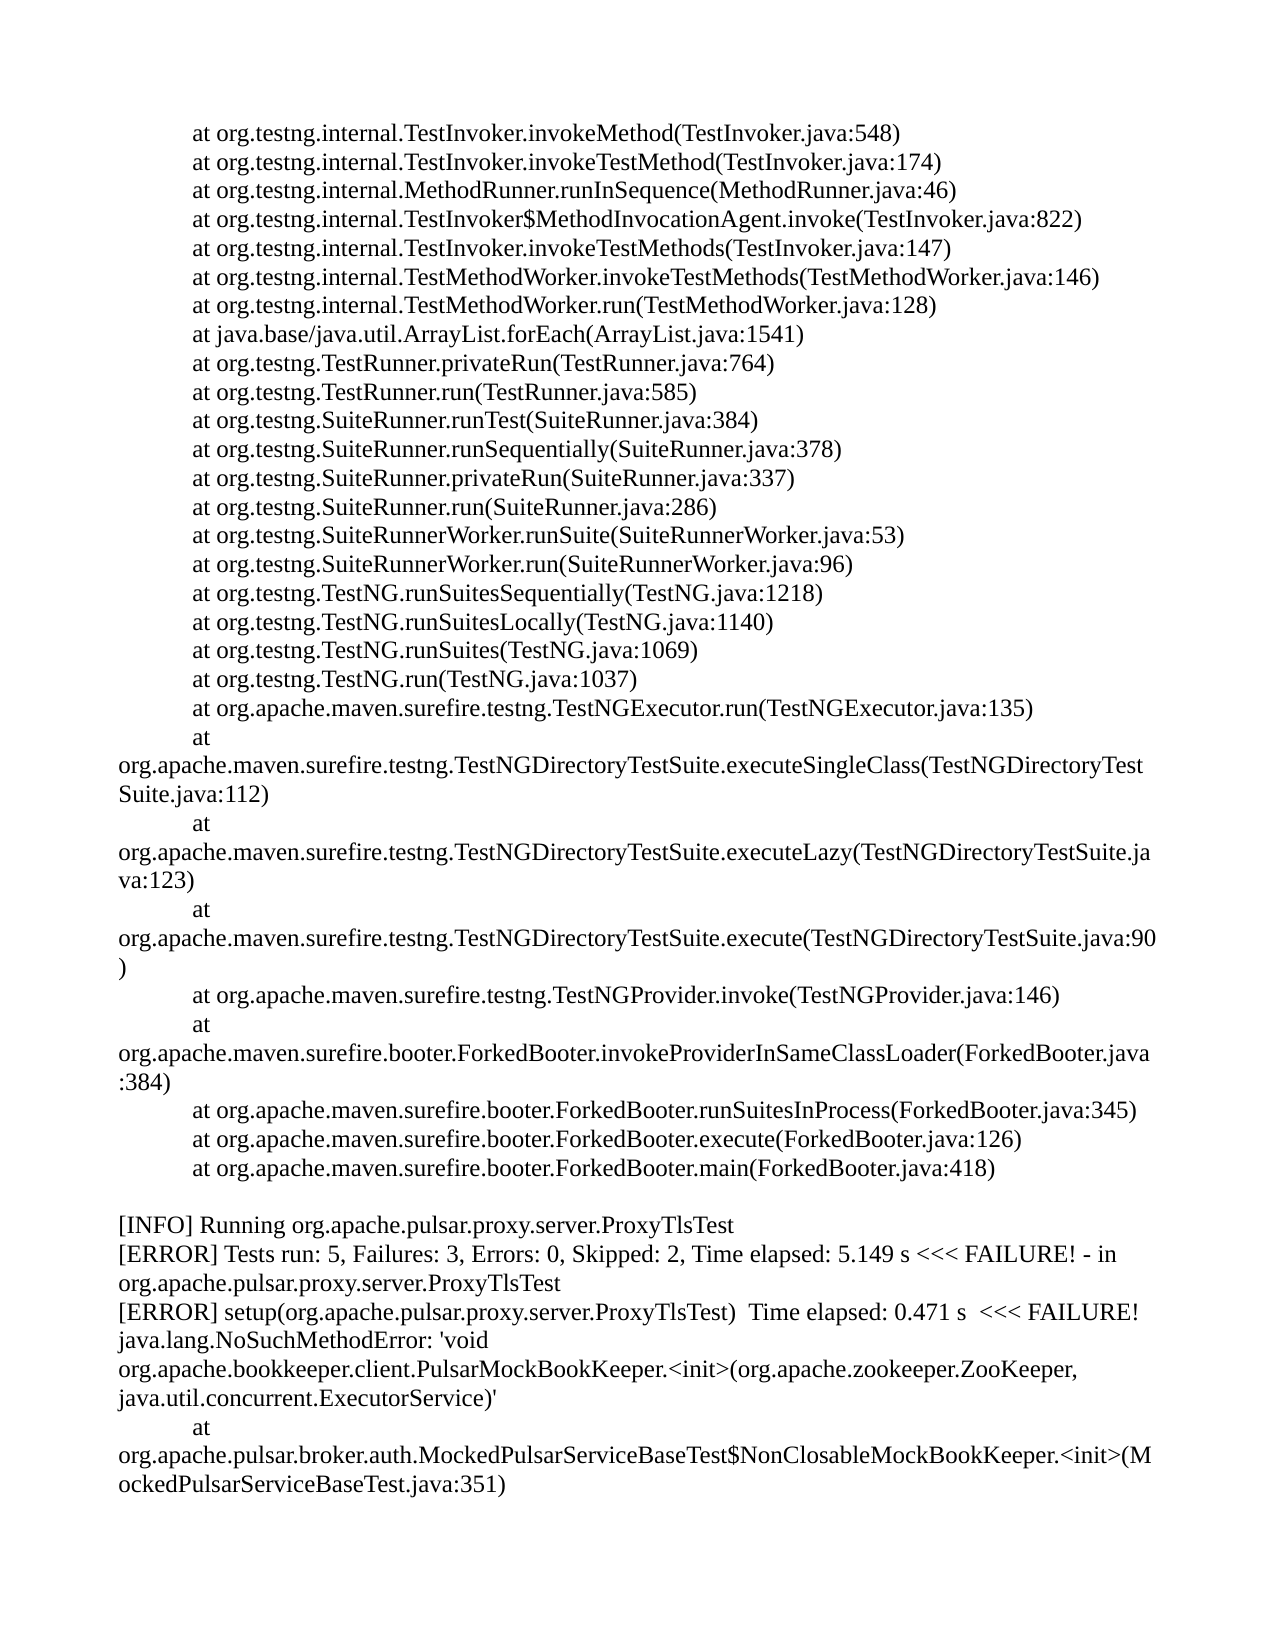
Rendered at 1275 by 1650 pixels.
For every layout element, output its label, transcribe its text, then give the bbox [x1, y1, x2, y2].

text at org.apache.maven.surefire.testng.TestNGExecutor.run(TestNGExecutor.java:135) [118, 693, 1157, 722]
text at org.apache.maven.surefire.testng.TestNGDirectoryTestSuite.execute(TestNGDirectoryTestSuite.java:90) [118, 894, 1157, 981]
text at org.testng.TestNG.runSuitesSequentially(TestNG.java:1218) [118, 578, 1157, 607]
text at org.apache.pulsar.broker.auth.MockedPulsarServiceBaseTest$NonClosableMockBookKeeper.<init>(MockedPulsarServiceBaseTest.java:351) [118, 1412, 1157, 1498]
text at org.apache.maven.surefire.testng.TestNGProvider.invoke(TestNGProvider.java:146) [118, 981, 1157, 1009]
text at org.testng.internal.MethodRunner.runInSequence(MethodRunner.java:46) [118, 176, 1157, 204]
text at org.testng.TestRunner.run(TestRunner.java:585) [118, 377, 1157, 406]
text at org.testng.SuiteRunner.runSequentially(SuiteRunner.java:378) [118, 434, 1157, 463]
text at org.testng.internal.TestInvoker.invokeTestMethods(TestInvoker.java:147) [118, 233, 1157, 262]
text at org.testng.TestRunner.privateRun(TestRunner.java:764) [118, 348, 1157, 377]
text at org.testng.internal.TestInvoker.invokeMethod(TestInvoker.java:548) [118, 118, 1157, 147]
text at org.apache.maven.surefire.booter.ForkedBooter.main(ForkedBooter.java:418) [118, 1153, 1157, 1182]
text at org.apache.maven.surefire.testng.TestNGDirectoryTestSuite.executeLazy(TestNGDirectoryTestSuite.java:123) [118, 808, 1157, 894]
text at org.apache.maven.surefire.testng.TestNGDirectoryTestSuite.executeSingleClass(TestNGDirectoryTestSuite.java:112) [118, 722, 1157, 808]
text at org.testng.SuiteRunner.runTest(SuiteRunner.java:384) [118, 406, 1157, 434]
text at org.testng.internal.TestInvoker$MethodInvocationAgent.invoke(TestInvoker.java:822) [118, 204, 1157, 233]
text at org.testng.internal.TestMethodWorker.invokeTestMethods(TestMethodWorker.java:146) [118, 262, 1157, 291]
text [ERROR] Tests run: 5, Failures: 3, Errors: 0, Skipped: 2, Time elapsed: 5.149 s <<< FAILURE! - in org.apache.pulsar.proxy.server.ProxyTlsTest [118, 1239, 1157, 1297]
text at org.testng.SuiteRunner.privateRun(SuiteRunner.java:337) [118, 463, 1157, 492]
text at org.testng.SuiteRunnerWorker.run(SuiteRunnerWorker.java:96) [118, 549, 1157, 578]
text at org.testng.TestNG.run(TestNG.java:1037) [118, 664, 1157, 693]
text at org.testng.internal.TestInvoker.invokeTestMethod(TestInvoker.java:174) [118, 147, 1157, 176]
text at org.apache.maven.surefire.booter.ForkedBooter.invokeProviderInSameClassLoader(ForkedBooter.java:384) [118, 1009, 1157, 1096]
text at org.testng.TestNG.runSuites(TestNG.java:1069) [118, 636, 1157, 664]
text at org.apache.maven.surefire.booter.ForkedBooter.runSuitesInProcess(ForkedBooter.java:345) [118, 1096, 1157, 1124]
text at org.testng.TestNG.runSuitesLocally(TestNG.java:1140) [118, 607, 1157, 636]
text at org.apache.maven.surefire.booter.ForkedBooter.execute(ForkedBooter.java:126) [118, 1124, 1157, 1153]
text at org.testng.SuiteRunnerWorker.runSuite(SuiteRunnerWorker.java:53) [118, 521, 1157, 549]
text at org.testng.SuiteRunner.run(SuiteRunner.java:286) [118, 492, 1157, 521]
text at java.base/java.util.ArrayList.forEach(ArrayList.java:1541) [118, 319, 1157, 348]
text [ERROR] setup(org.apache.pulsar.proxy.server.ProxyTlsTest) Time elapsed: 0.471 s <<< FAILURE! [118, 1297, 1157, 1326]
text at org.testng.internal.TestMethodWorker.run(TestMethodWorker.java:128) [118, 291, 1157, 319]
text [INFO] Running org.apache.pulsar.proxy.server.ProxyTlsTest [118, 1211, 1157, 1239]
text java.lang.NoSuchMethodError: 'void org.apache.bookkeeper.client.PulsarMockBookKeeper.<init>(org.apache.zookeeper.ZooKeeper, java.util.concurrent.ExecutorService)' [118, 1326, 1157, 1412]
